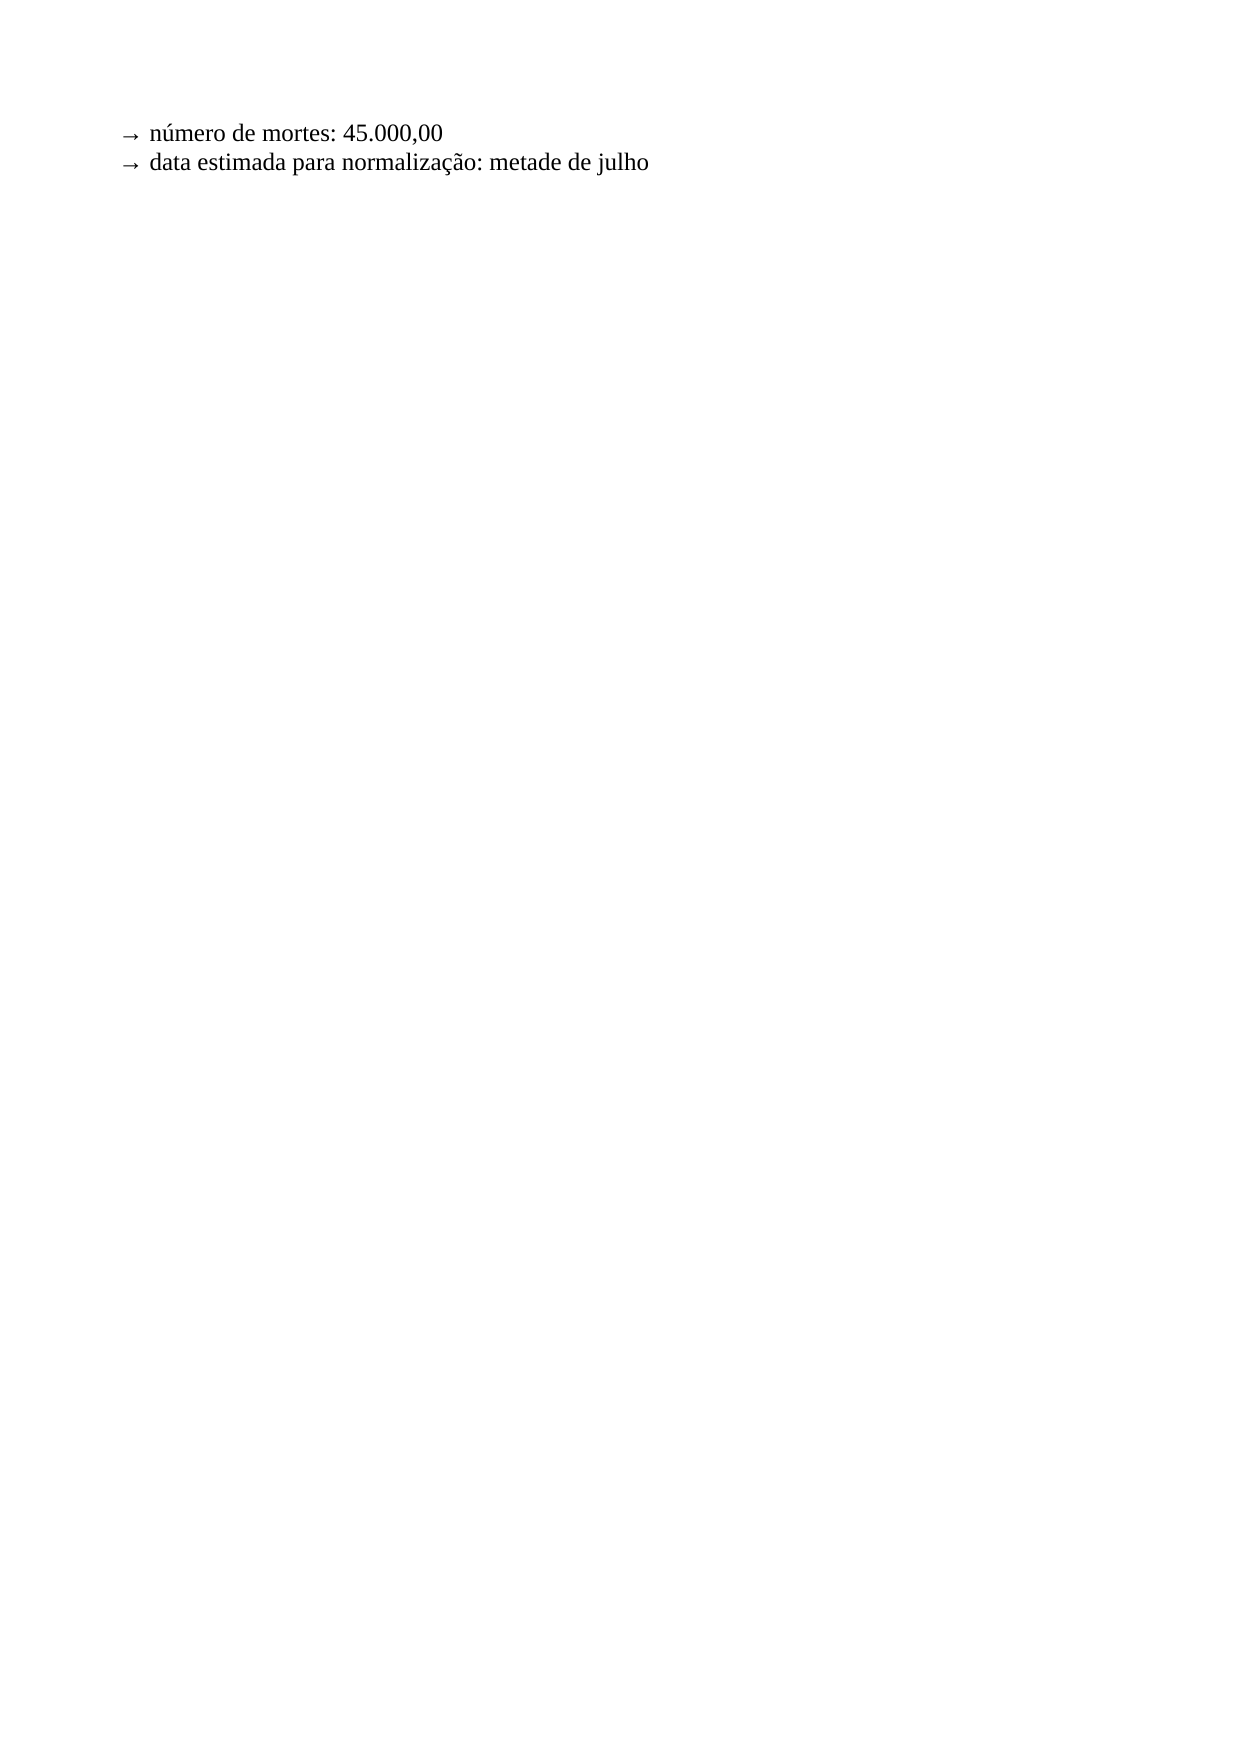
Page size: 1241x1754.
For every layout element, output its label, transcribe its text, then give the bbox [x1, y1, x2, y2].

text → data estimada para normalização: metade de julho [118, 147, 1122, 176]
text → número de mortes: 45.000,00 [118, 118, 1122, 147]
